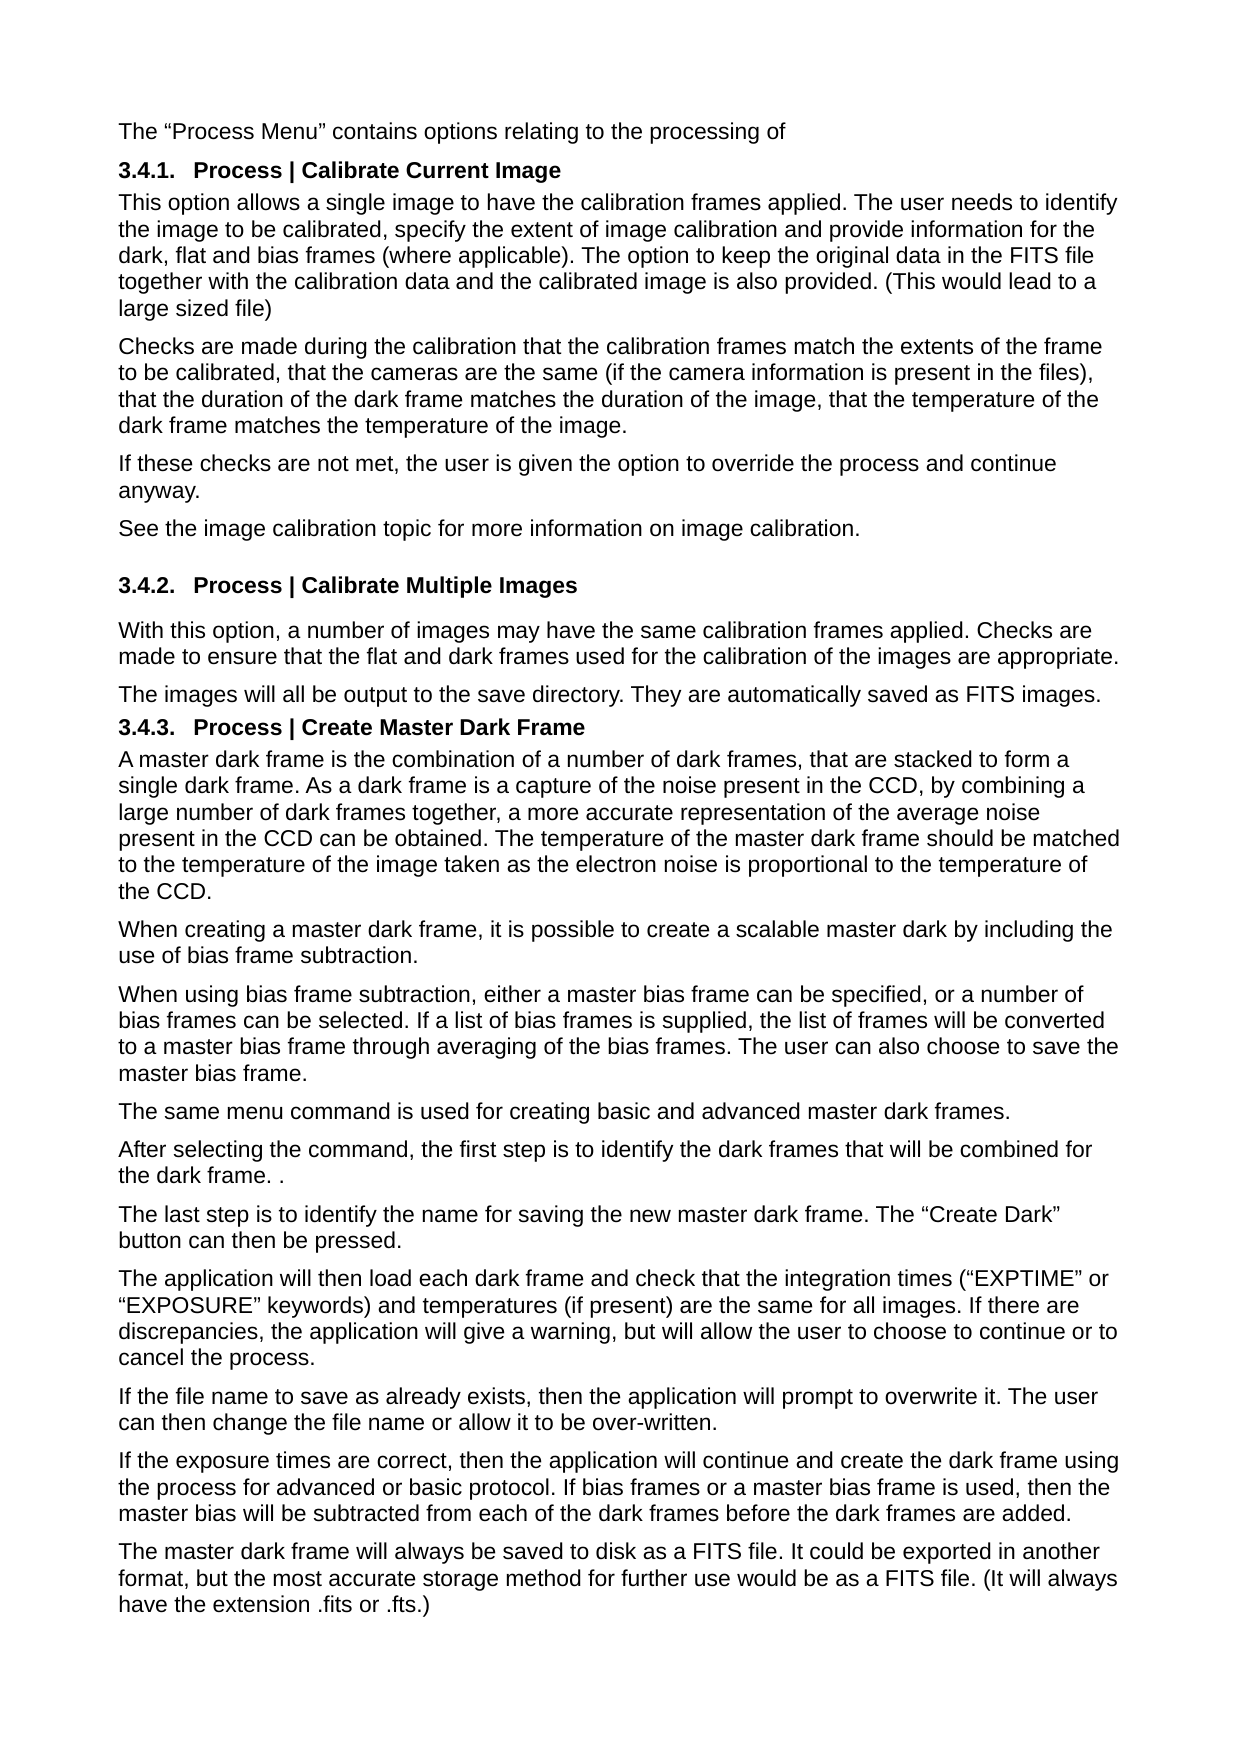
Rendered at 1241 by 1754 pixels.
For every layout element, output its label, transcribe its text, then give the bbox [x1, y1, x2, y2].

subtitle Process | Create Master Dark Frame [118, 714, 1122, 740]
text The master dark frame will always be saved to disk as a FITS file. It could be exported in another format, but the most accurate storage method for further use would be as a FITS file. (It will always have the extension .fits or .fts.) [118, 1538, 1122, 1617]
text This option allows a single image to have the calibration frames applied. The user needs to identify the image to be calibrated, specify the extent of image calibration and provide information for the dark, flat and bias frames (where applicable). The option to keep the original data in the FITS file together with the calibration data and the calibrated image is also provided. (This would lead to a large sized file) [118, 189, 1122, 321]
text With this option, a number of images may have the same calibration frames applied. Checks are made to ensure that the flat and dark frames used for the calibration of the images are appropriate. [118, 617, 1122, 669]
text The same menu command is used for creating basic and advanced master dark frames. [118, 1098, 1122, 1124]
subtitle Process | Calibrate Current Image [118, 157, 1122, 183]
text If the exposure times are correct, then the application will continue and create the dark frame using the process for advanced or basic protocol. If bias frames or a master bias frame is used, then the master bias will be subtracted from each of the dark frames before the dark frames are added. [118, 1447, 1122, 1526]
text A master dark frame is the combination of a number of dark frames, that are stacked to form a single dark frame. As a dark frame is a capture of the noise present in the CCD, by combining a large number of dark frames together, a more accurate representation of the average noise present in the CCD can be obtained. The temperature of the master dark frame should be matched to the temperature of the image taken as the electron noise is proportional to the temperature of the CCD. [118, 746, 1122, 904]
text The “Process Menu” contains options relating to the processing of [118, 118, 1122, 144]
text If these checks are not met, the user is given the option to override the process and continue anyway. [118, 450, 1122, 503]
text See the image calibration topic for more information on image calibration. [118, 515, 1122, 541]
text Checks are made during the calibration that the calibration frames match the extents of the frame to be calibrated, that the cameras are the same (if the camera information is present in the files), that the duration of the dark frame matches the duration of the image, that the temperature of the dark frame matches the temperature of the image. [118, 333, 1122, 438]
subtitle Process | Calibrate Multiple Images [118, 572, 1122, 598]
text The last step is to identify the name for saving the new master dark frame. The “Create Dark” button can then be pressed. [118, 1201, 1122, 1253]
text After selecting the command, the first step is to identify the dark frames that will be combined for the dark frame. . [118, 1136, 1122, 1189]
text When creating a master dark frame, it is possible to create a scalable master dark by including the use of bias frame subtraction. [118, 916, 1122, 969]
text If the file name to save as already exists, then the application will prompt to overwrite it. The user can then change the file name or allow it to be over-written. [118, 1383, 1122, 1435]
text The images will all be output to the save directory. They are automatically saved as FITS images. [118, 681, 1122, 708]
text The application will then load each dark frame and check that the integration times (“EXPTIME” or “EXPOSURE” keywords) and temperatures (if present) are the same for all images. If there are discrepancies, the application will give a warning, but will allow the user to choose to continue or to cancel the process. [118, 1265, 1122, 1371]
text When using bias frame subtraction, either a master bias frame can be specified, or a number of bias frames can be selected. If a list of bias frames is supplied, the list of frames will be converted to a master bias frame through averaging of the bias frames. The user can also choose to save the master bias frame. [118, 981, 1122, 1086]
